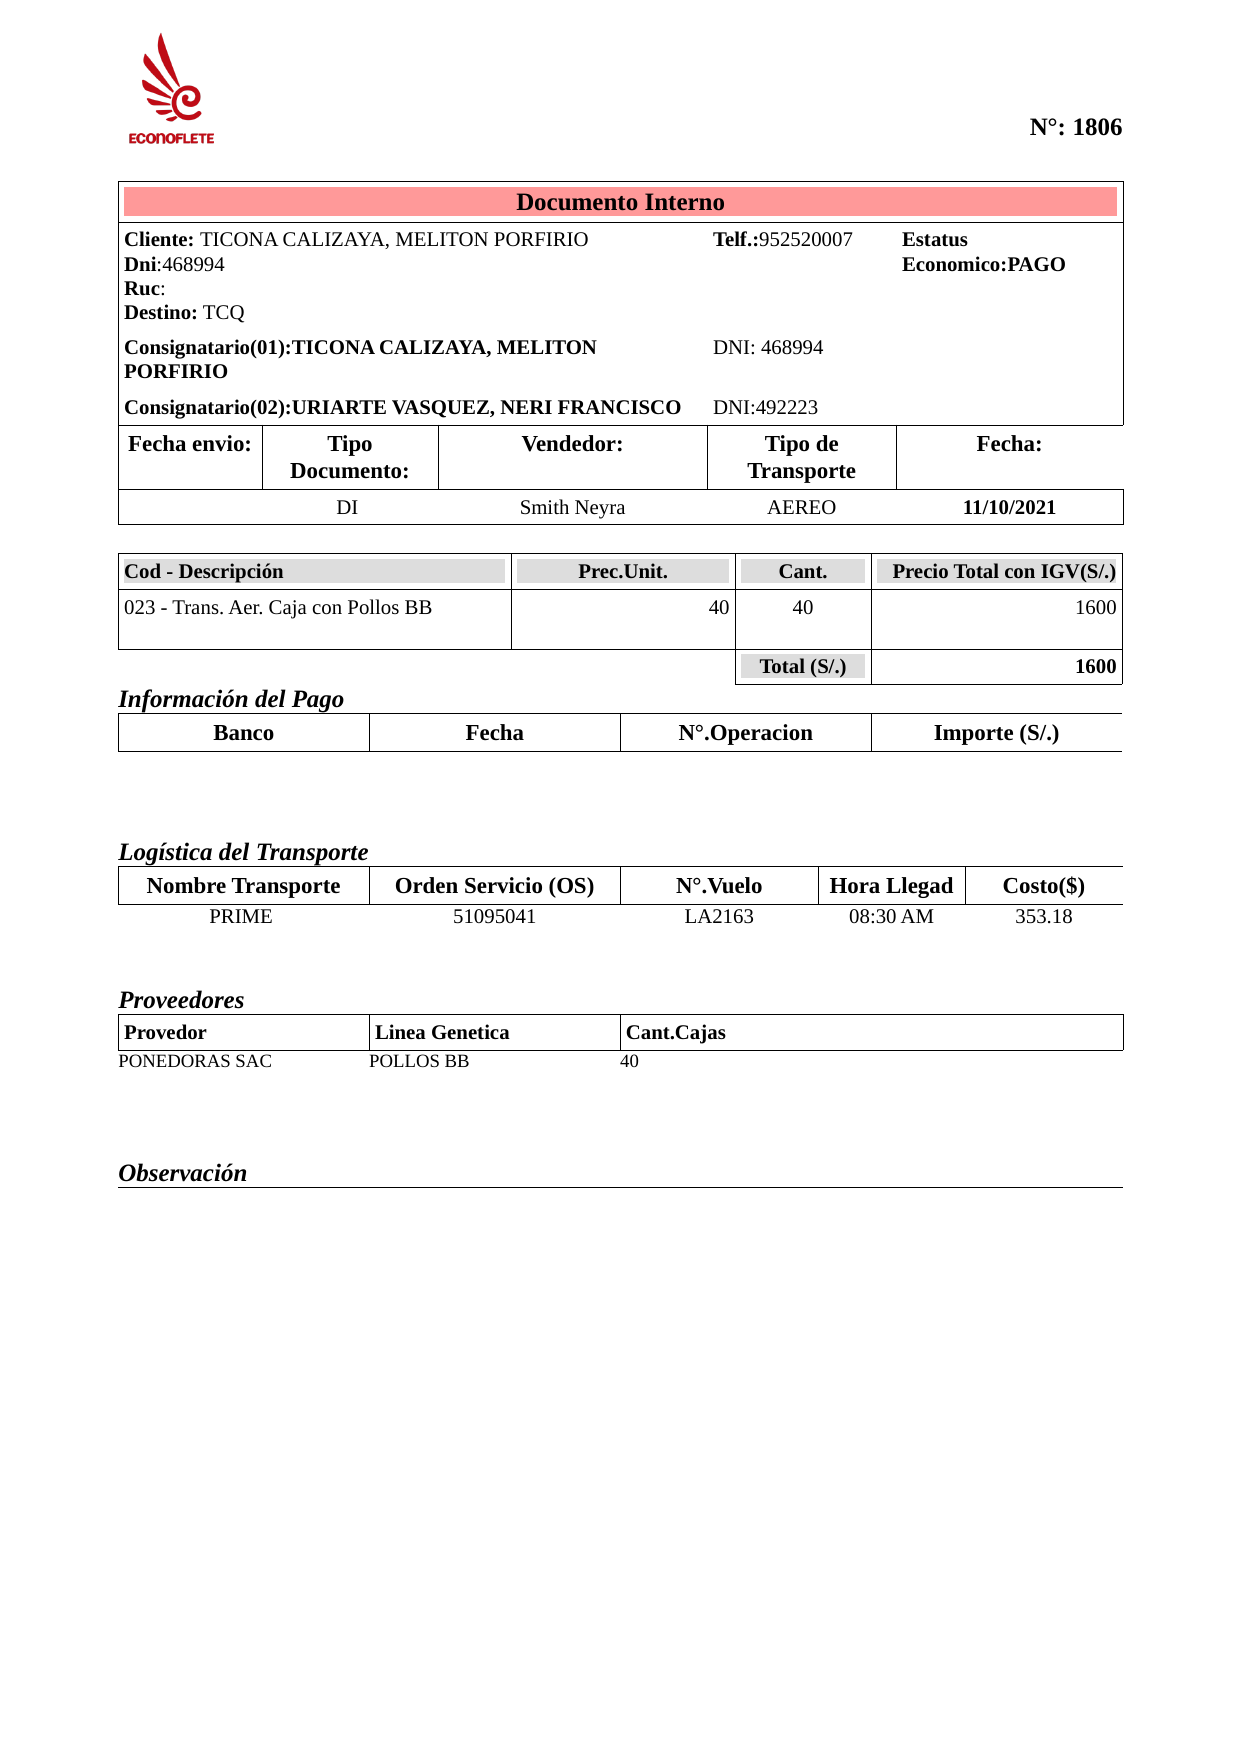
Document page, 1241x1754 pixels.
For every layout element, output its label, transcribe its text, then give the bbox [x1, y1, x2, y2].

table_header N°.Vuelo [621, 867, 818, 904]
table_cell [369, 1136, 620, 1158]
table_cell Fecha: [897, 426, 1123, 489]
table_cell [118, 780, 369, 808]
table_cell [871, 752, 1122, 780]
table_cell [620, 780, 871, 808]
table_cell [620, 928, 818, 957]
table_cell Vendedor: [439, 426, 707, 489]
table_cell DNI: 468994 [707, 329, 1123, 389]
table_cell 51095041 [369, 905, 620, 928]
table_cell PONEDORAS SAC [118, 1051, 369, 1072]
table_header [118, 1188, 1123, 1211]
table_cell 023 - Trans. Aer. Caja con Pollos BB [119, 590, 511, 648]
table_cell 353.18 [965, 905, 1123, 928]
table_cell LA2163 [620, 905, 818, 928]
table_cell DNI:492223 [707, 389, 1123, 424]
table_cell [118, 1136, 369, 1158]
table_cell [871, 809, 1122, 837]
table_header Cant. [736, 554, 871, 589]
table_cell 40 [512, 590, 735, 648]
table_cell [118, 1072, 369, 1093]
table_cell PRIME [118, 905, 369, 928]
table_cell [871, 780, 1122, 808]
table_cell [118, 1093, 369, 1115]
text Proveedores [118, 986, 1122, 1014]
table_header Hora Llegad [819, 867, 965, 904]
table_cell 11/10/2021 [896, 490, 1123, 524]
table_cell [118, 752, 369, 780]
table_cell [369, 1072, 620, 1093]
table_cell Consignatario(01):TICONA CALIZAYA, MELITON PORFIRIO [119, 329, 707, 389]
table_cell 08:30 AM [818, 905, 965, 928]
table_cell Cliente: TICONA CALIZAYA, MELITON PORFIRIO Dni:468994 Ruc: Destino: TCQ [119, 223, 707, 329]
table_cell [511, 650, 735, 684]
table_header Documento Interno [119, 182, 1123, 222]
table_cell [620, 1093, 1123, 1115]
table_header Linea Genetica [370, 1015, 620, 1050]
table_header Fecha [370, 714, 620, 751]
table_cell Telf.:952520007 [707, 223, 896, 329]
table_cell [620, 1072, 1123, 1093]
table_header Cant.Cajas [621, 1015, 1123, 1050]
table_cell [620, 1136, 1123, 1158]
table_cell Tipo de Transporte [708, 426, 896, 489]
table_cell [369, 809, 620, 837]
table_cell [369, 780, 620, 808]
table_cell [369, 752, 620, 780]
table_header Banco [119, 714, 369, 751]
table_cell [620, 957, 818, 986]
table_cell 1600 [872, 650, 1122, 684]
table_header Provedor [119, 1015, 369, 1050]
table_cell [369, 928, 620, 957]
picture [118, 32, 225, 144]
table_cell [620, 1115, 1123, 1136]
table_cell 40 [736, 590, 871, 648]
table_cell Fecha envio: [119, 426, 262, 489]
table_cell [965, 957, 1123, 986]
table_header N°.Operacion [621, 714, 871, 751]
table_header Precio Total con IGV(S/.) [872, 554, 1122, 589]
table_cell 40 [620, 1051, 1123, 1072]
text Observación [118, 1158, 1122, 1187]
table_cell Consignatario(02):URIARTE VASQUEZ, NERI FRANCISCO [119, 389, 707, 424]
table_cell [369, 1093, 620, 1115]
table_header Prec.Unit. [512, 554, 735, 589]
table_header Cod - Descripción [119, 554, 511, 589]
table_cell [118, 650, 511, 684]
table_header Importe (S/.) [872, 714, 1122, 751]
table_cell 1600 [872, 590, 1122, 648]
table_cell AEREO [707, 490, 896, 524]
table_cell Smith Neyra [438, 490, 707, 524]
table_cell [369, 1115, 620, 1136]
table_cell POLLOS BB [369, 1051, 620, 1072]
table_cell [118, 1115, 369, 1136]
table_cell Total (S/.) [736, 650, 871, 684]
table_cell DI [262, 490, 438, 524]
table_cell Estatus Economico:PAGO [896, 223, 1123, 329]
table_cell [965, 928, 1123, 957]
table_header Costo($) [966, 867, 1123, 904]
table_cell [118, 809, 369, 837]
table_cell [118, 957, 369, 986]
text Logística del Transporte [118, 837, 1122, 866]
table_cell [818, 957, 965, 986]
table_cell [119, 490, 262, 524]
table_cell [620, 752, 871, 780]
table_cell Tipo Documento: [263, 426, 438, 489]
text Información del Pago [118, 684, 1122, 713]
table_header Nombre Transporte [119, 867, 369, 904]
table_cell [818, 928, 965, 957]
table_cell [620, 809, 871, 837]
table_cell [118, 928, 369, 957]
table_header Orden Servicio (OS) [370, 867, 620, 904]
table_cell [369, 957, 620, 986]
